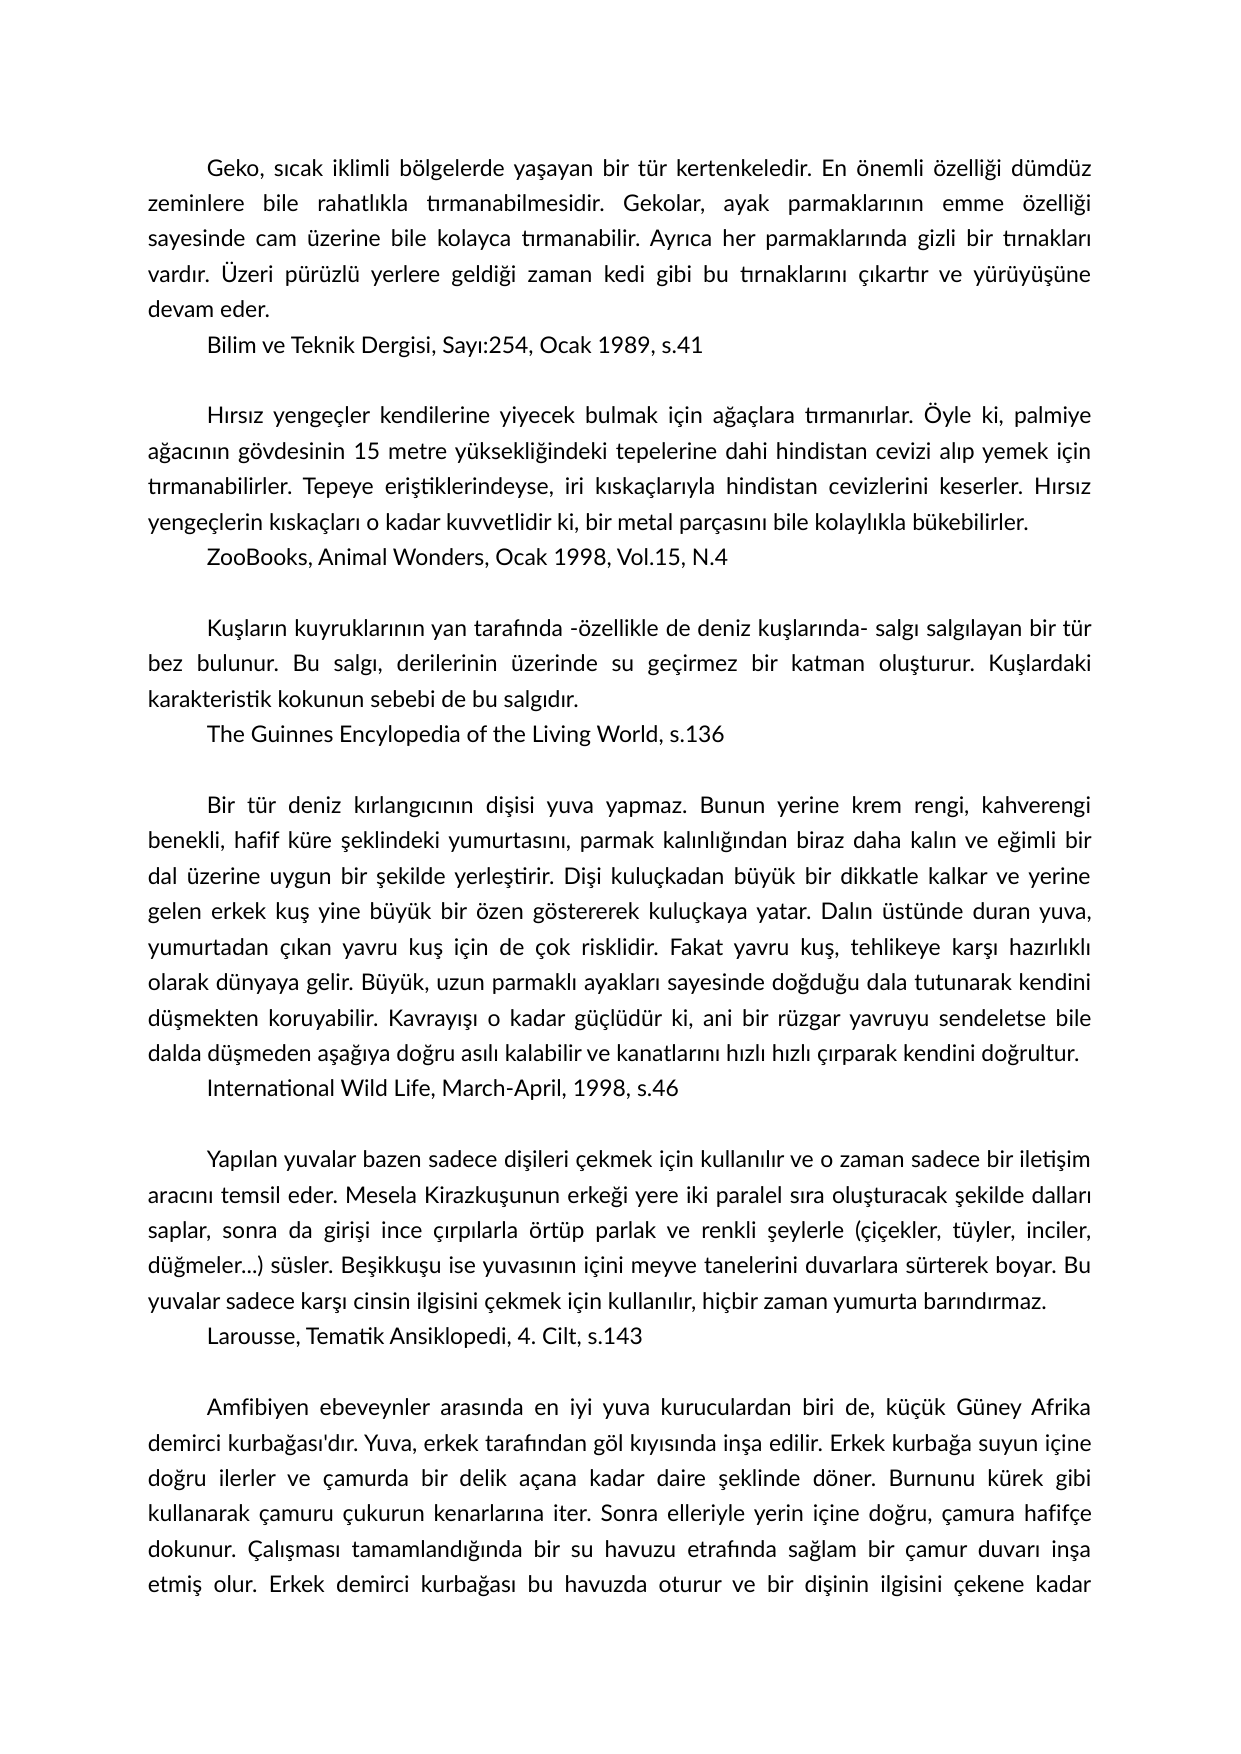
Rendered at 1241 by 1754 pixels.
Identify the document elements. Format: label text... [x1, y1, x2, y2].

text The Guinnes Encylopedia of the Living World, s.136 [148, 714, 1093, 750]
text Geko, sıcak iklimli bölgelerde yaşayan bir tür kertenkeledir. En önemli özelliği dümdüz zeminlere bile rahatlıkla tırmanabilmesidir. Gekolar, ayak parmaklarının emme özelliği sayesinde cam üzerine bile kolayca tırmanabilir. Ayrıca her parmaklarında gizli bir tırnakları vardır. Üzeri pürüzlü yerlere geldiği zaman kedi gibi bu tırnaklarını çıkartır ve yürüyüşüne devam eder. [148, 148, 1093, 325]
text Bir tür deniz kırlangıcının dişisi yuva yapmaz. Bunun yerine krem rengi, kahverengi benekli, hafif küre şeklindeki yumurtasını, parmak kalınlığından biraz daha kalın ve eğimli bir dal üzerine uygun bir şekilde yerleştirir. Dişi kuluçkadan büyük bir dikkatle kalkar ve yerine gelen erkek kuş yine büyük bir özen göstererek kuluçkaya yatar. Dalın üstünde duran yuva, yumurtadan çıkan yavru kuş için de çok risklidir. Fakat yavru kuş, tehlikeye karşı hazırlıklı olarak dünyaya gelir. Büyük, uzun parmaklı ayakları sayesinde doğduğu dala tutunarak kendini düşmekten koruyabilir. Kavrayışı o kadar güçlüdür ki, ani bir rüzgar yavruyu sendeletse bile dalda düşmeden aşağıya doğru asılı kalabilir ve kanatlarını hızlı hızlı çırparak kendini doğrultur. [148, 785, 1093, 1068]
text Amfibiyen ebeveynler arasında en iyi yuva kuruculardan biri de, küçük Güney Afrika demirci kurbağası'dır. Yuva, erkek tarafından göl kıyısında inşa edilir. Erkek kurbağa suyun içine doğru ilerler ve çamurda bir delik açana kadar daire şeklinde döner. Burnunu kürek gibi kullanarak çamuru çukurun kenarlarına iter. Sonra elleriyle yerin içine doğru, çamura hafifçe dokunur. Çalışması tamamlandığında bir su havuzu etrafında sağlam bir çamur duvarı inşa etmiş olur. Erkek demirci kurbağası bu havuzda oturur ve bir dişinin ilgisini çekene kadar [148, 1387, 1093, 1600]
text International Wild Life, March-April, 1998, s.46 [148, 1068, 1093, 1104]
text Bilim ve Teknik Dergisi, Sayı:254, Ocak 1989, s.41 [148, 325, 1093, 360]
text Hırsız yengeçler kendilerine yiyecek bulmak için ağaçlara tırmanırlar. Öyle ki, palmiye ağacının gövdesinin 15 metre yüksekliğindeki tepelerine dahi hindistan cevizi alıp yemek için tırmanabilirler. Tepeye eriştiklerindeyse, iri kıskaçlarıyla hindistan cevizlerini keserler. Hırsız yengeçlerin kıskaçları o kadar kuvvetlidir ki, bir metal parçasını bile kolaylıkla bükebilirler. [148, 396, 1093, 537]
text Yapılan yuvalar bazen sadece dişileri çekmek için kullanılır ve o zaman sadece bir iletişim aracını temsil eder. Mesela Kirazkuşunun erkeği yere iki paralel sıra oluşturacak şekilde dalları saplar, sonra da girişi ince çırpılarla örtüp parlak ve renkli şeylerle (çiçekler, tüyler, inciler, düğmeler...) süsler. Beşikkuşu ise yuvasının içini meyve tanelerini duvarlara sürterek boyar. Bu yuvalar sadece karşı cinsin ilgisini çekmek için kullanılır, hiçbir zaman yumurta barındırmaz. [148, 1139, 1093, 1316]
text Larousse, Tematik Ansiklopedi, 4. Cilt, s.143 [148, 1316, 1093, 1352]
text ZooBooks, Animal Wonders, Ocak 1998, Vol.15, N.4 [148, 537, 1093, 573]
text Kuşların kuyruklarının yan tarafında -özellikle de deniz kuşlarında- salgı salgılayan bir tür bez bulunur. Bu salgı, derilerinin üzerinde su geçirmez bir katman oluşturur. Kuşlardaki karakteristik kokunun sebebi de bu salgıdır. [148, 608, 1093, 714]
